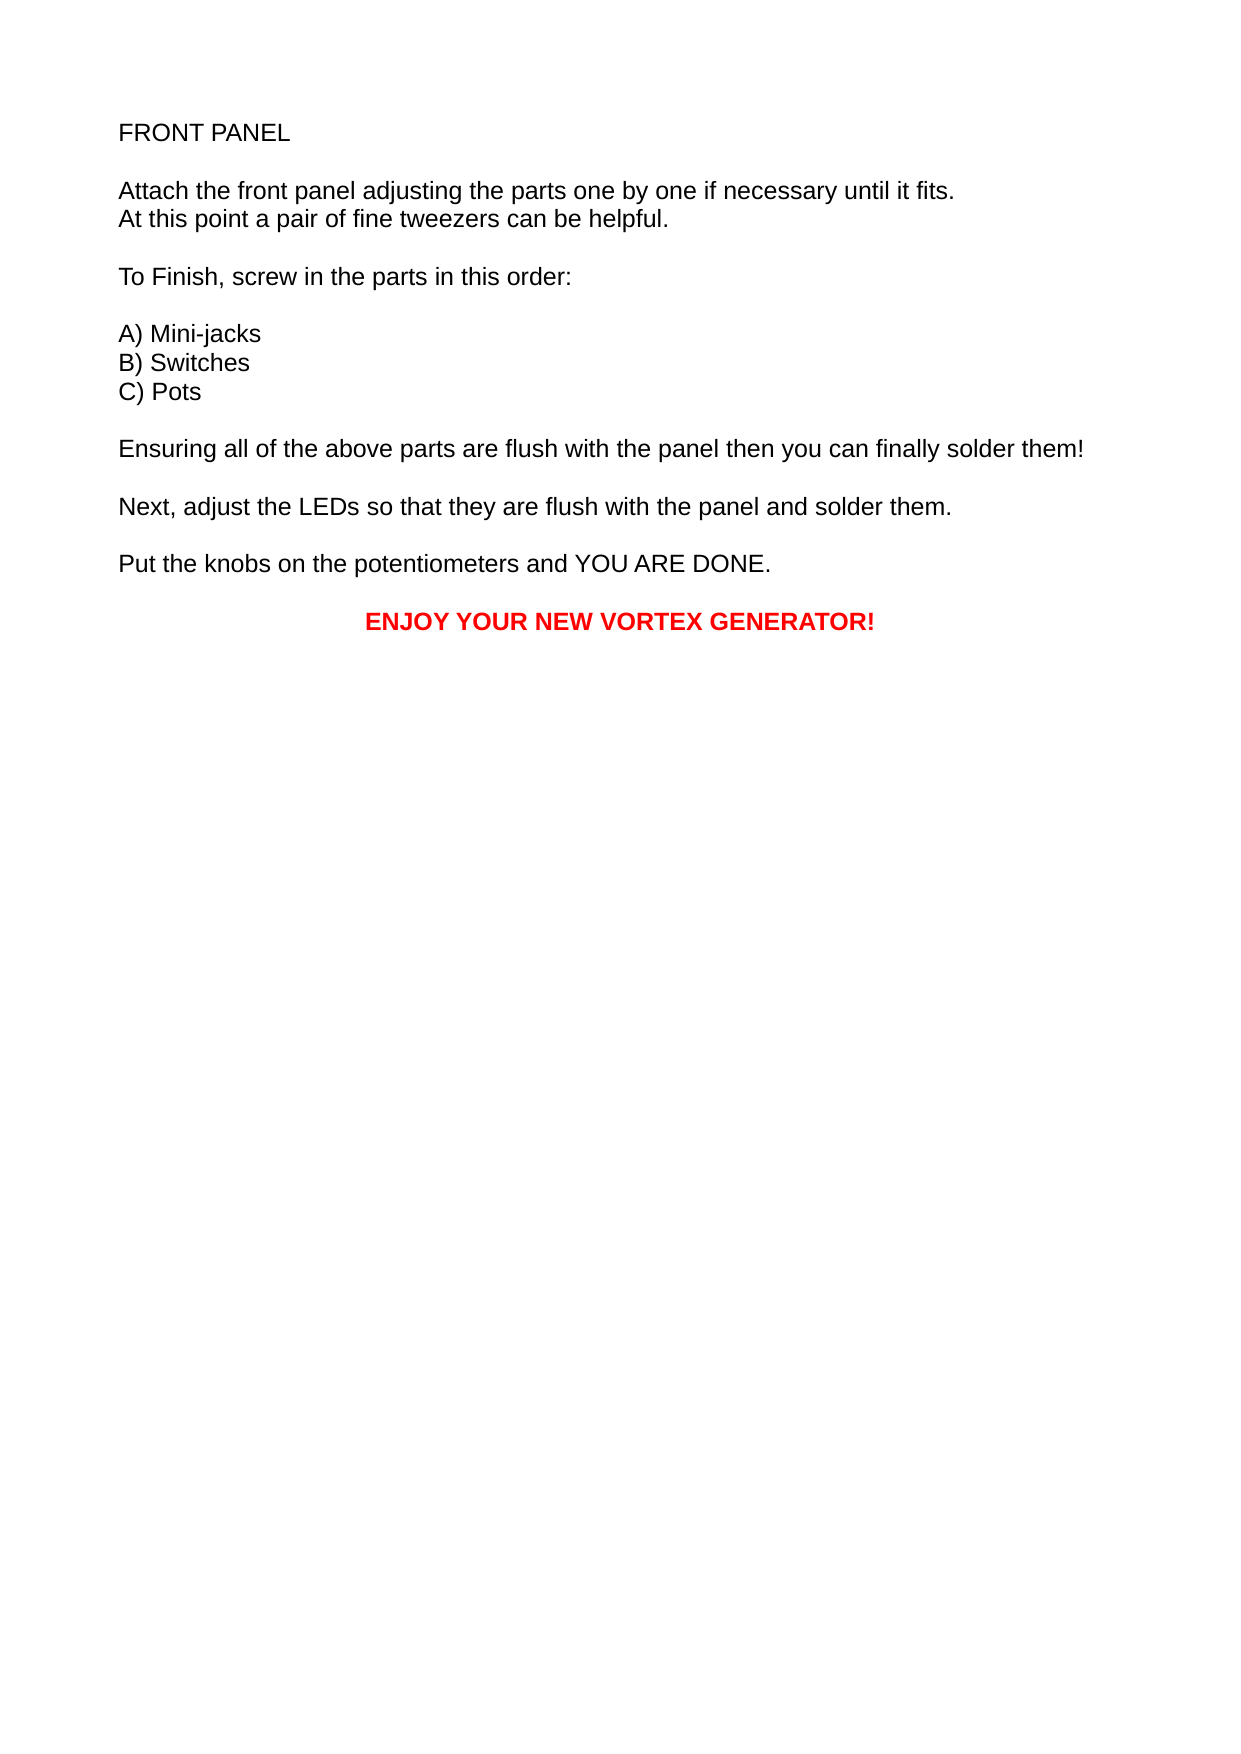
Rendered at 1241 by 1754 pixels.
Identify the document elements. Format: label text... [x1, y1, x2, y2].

text Put the knobs on the potentiometers and YOU ARE DONE. [118, 549, 1122, 578]
text Attach the front panel adjusting the parts one by one if necessary until it fits. [118, 176, 1122, 204]
text ENJOY YOUR NEW VORTEX GENERATOR! [118, 607, 1122, 636]
text Ensuring all of the above parts are flush with the panel then you can finally solder them! [118, 434, 1122, 463]
text Next, adjust the LEDs so that they are flush with the panel and solder them. [118, 492, 1122, 521]
text To Finish, screw in the parts in this order: [118, 262, 1122, 291]
text At this point a pair of fine tweezers can be helpful. [118, 204, 1122, 233]
text A) Mini-jacks [118, 319, 1122, 348]
text B) Switches [118, 348, 1122, 377]
text C) Pots [118, 377, 1122, 406]
text FRONT PANEL [118, 118, 1122, 147]
